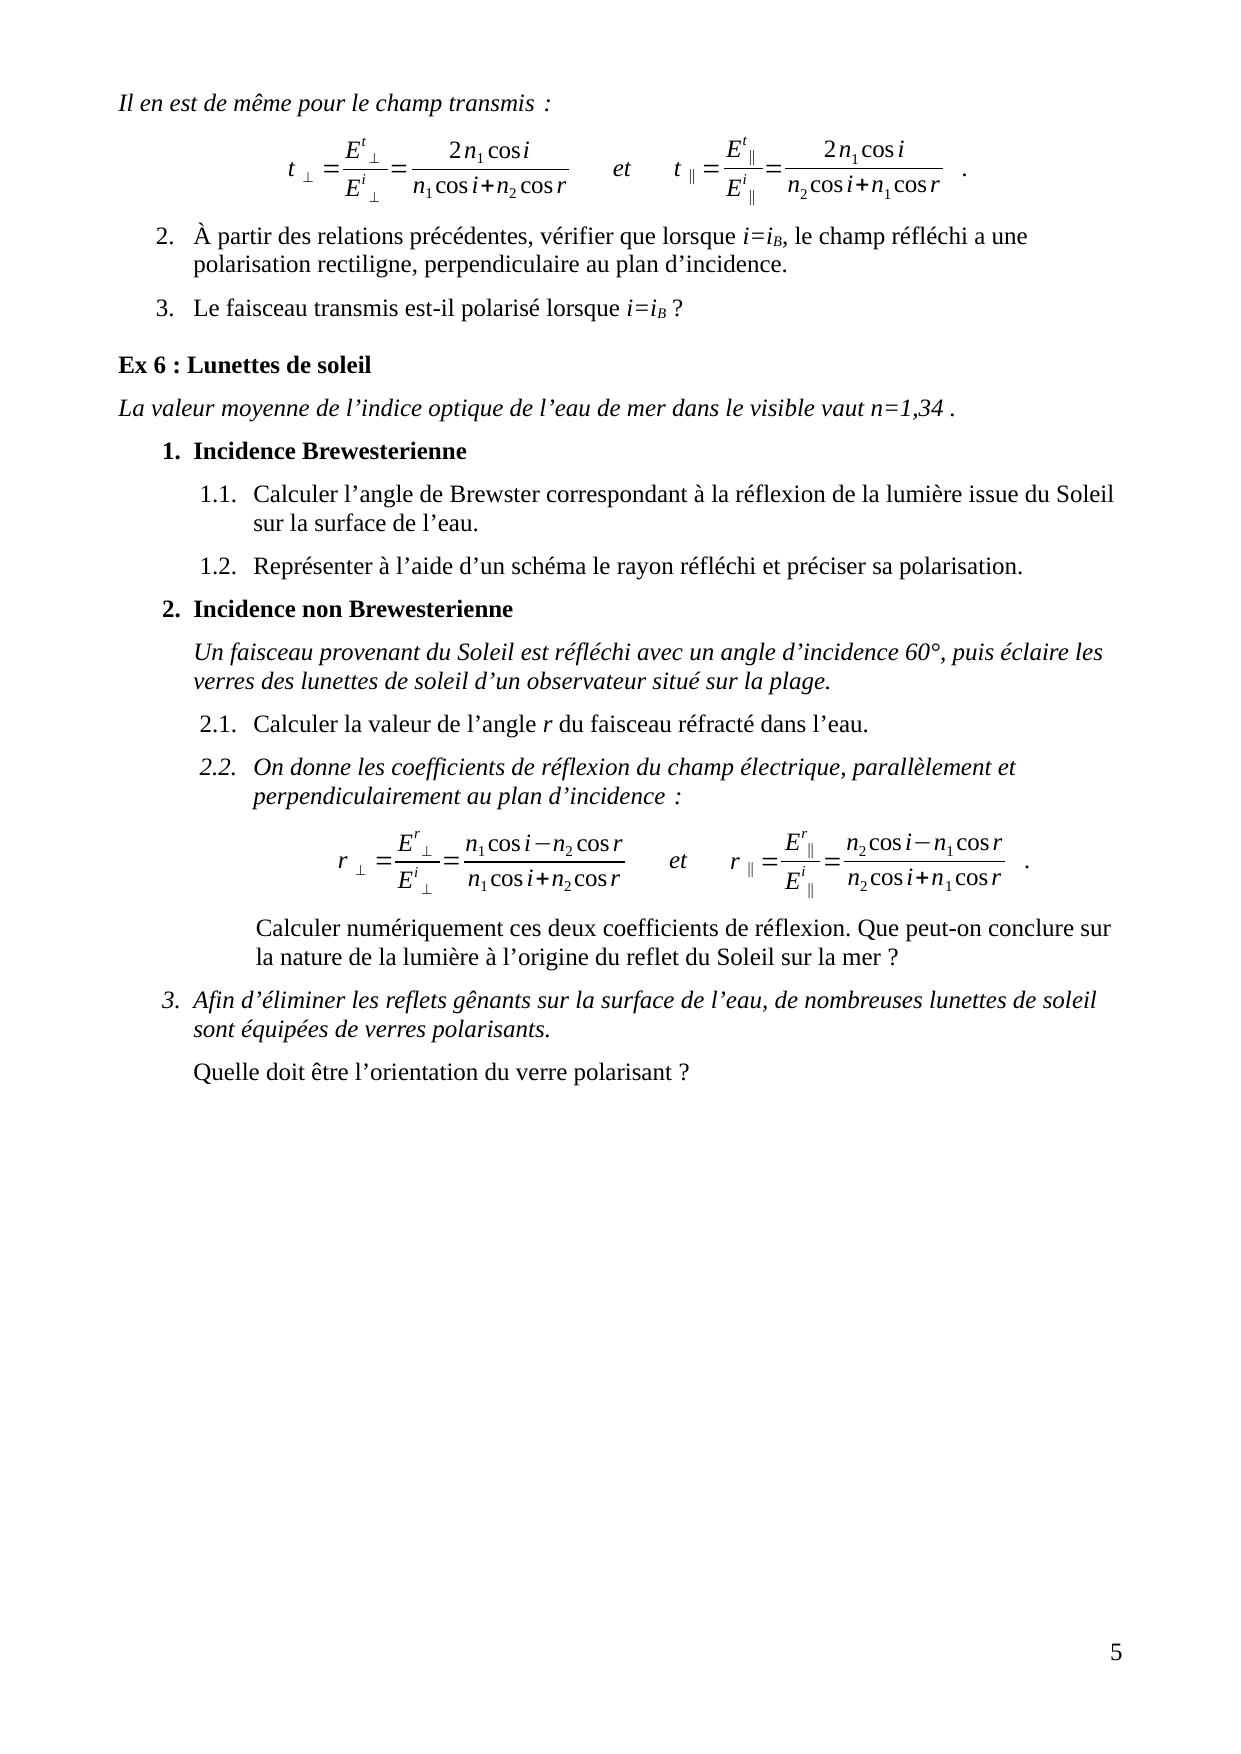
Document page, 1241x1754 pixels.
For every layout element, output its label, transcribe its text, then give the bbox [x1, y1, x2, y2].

list et . [193, 824, 1122, 899]
list Calculer l’angle de Brewster correspondant à la réflexion de la lumière issue du Soleil sur la surface de l’eau. [193, 479, 1122, 537]
list la nature de la lumière à l’origine du reflet du Soleil sur la mer ? [193, 942, 1122, 971]
list Calculer la valeur de l’angle r du faisceau réfracté dans l’eau. [193, 709, 1122, 738]
list Incidence Brewesterienne [156, 436, 1122, 465]
list Représenter à l’aide d’un schéma le rayon réfléchi et préciser sa polarisation. [193, 551, 1122, 580]
text Il en est de même pour le champ transmis : [118, 88, 1122, 117]
text La valeur moyenne de l’indice optique de l’eau de mer dans le visible vaut n=1,34 . [118, 393, 1122, 422]
list À partir des relations précédentes, vérifier que lorsque i=iB, le champ réfléchi a une polarisation rectiligne, perpendiculaire au plan d’incidence. [156, 221, 1122, 278]
text et . [118, 132, 1122, 206]
list On donne les coefficients de réflexion du champ électrique, parallèlement et perpendiculairement au plan d’incidence : [193, 752, 1122, 810]
list Incidence non Brewesterienne [156, 594, 1122, 623]
list Afin d’éliminer les reflets gênants sur la surface de l’eau, de nombreuses lunettes de soleil sont équipées de verres polarisants. [156, 985, 1122, 1043]
list Quelle doit être l’orientation du verre polarisant ? [156, 1057, 1122, 1086]
text Ex 6 : Lunettes de soleil [118, 350, 1122, 379]
list Le faisceau transmis est-il polarisé lorsque i=iB ? [156, 293, 1122, 321]
list Calculer numériquement ces deux coefficients de réflexion. Que peut-on conclure sur [193, 913, 1122, 942]
list Un faisceau provenant du Soleil est réfléchi avec un angle d’incidence 60°, puis éclaire les verres des lunettes de soleil d’un observateur situé sur la plage. [156, 637, 1122, 695]
